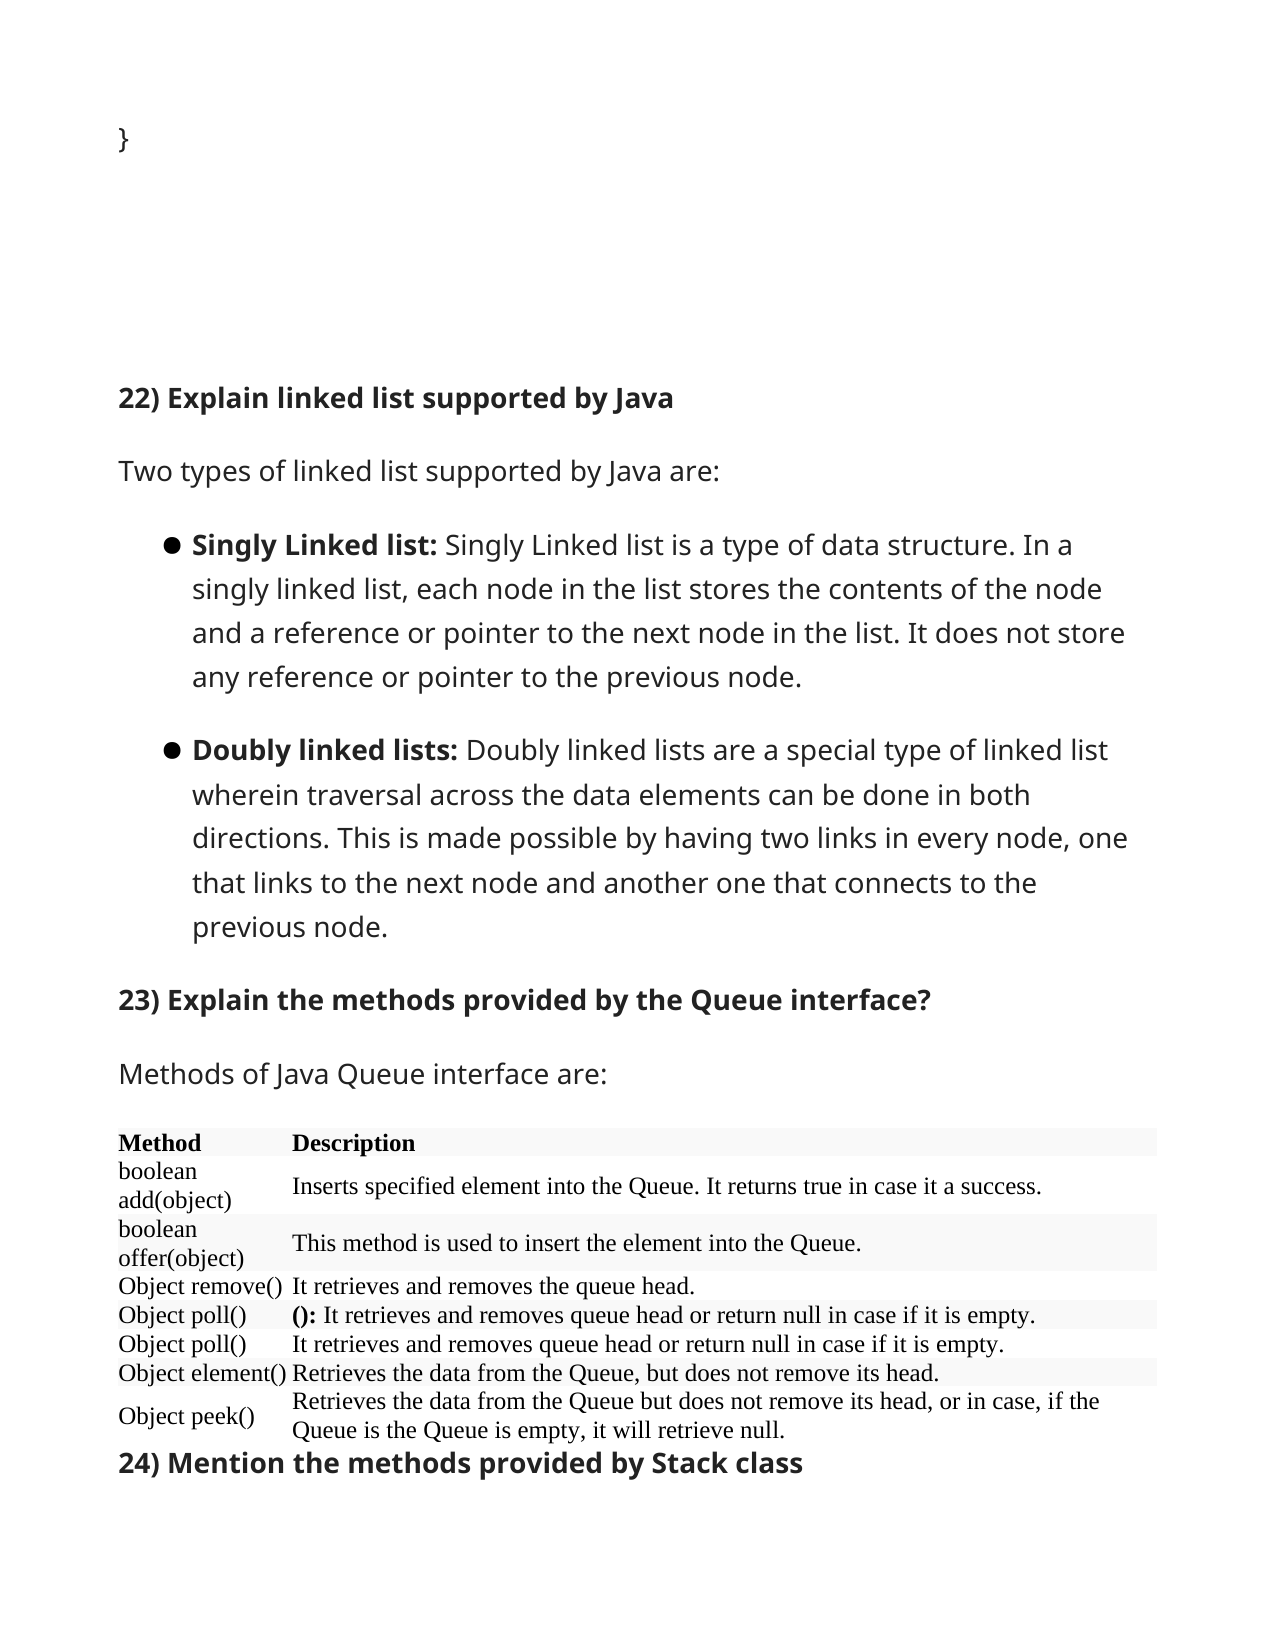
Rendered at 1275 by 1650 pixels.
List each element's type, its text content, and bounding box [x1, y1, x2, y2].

table_cell boolean offer(object) [118, 1214, 292, 1271]
table_cell Retrieves the data from the Queue, but does not remove its head. [292, 1358, 1157, 1386]
table_cell Retrieves the data from the Queue but does not remove its head, or in case, if the Queue is the Queue is empty, it will retrieve null. [292, 1386, 1157, 1444]
text Methods of Java Queue interface are: [118, 1054, 1157, 1092]
list Singly Linked list: Singly Linked list is a type of data structure. In a singly linked list, each node in the list stores the contents of the node and a reference or pointer to the next node in the list. It does not store any reference or pointer to the previous node. [162, 525, 1157, 696]
table_cell This method is used to insert the element into the Queue. [292, 1214, 1157, 1271]
table_cell Object poll() [118, 1300, 292, 1329]
text 23) Explain the methods provided by the Queue interface? [118, 981, 1157, 1019]
table_cell Object remove() [118, 1271, 292, 1300]
table_cell (): It retrieves and removes queue head or return null in case if it is empty. [292, 1300, 1157, 1329]
text 22) Explain linked list supported by Java [118, 334, 1157, 416]
table_cell boolean add(object) [118, 1156, 292, 1214]
table_cell It retrieves and removes the queue head. [292, 1271, 1157, 1300]
table_cell Object poll() [118, 1329, 292, 1358]
table_header Method [118, 1128, 292, 1156]
table_cell Inserts specified element into the Queue. It returns true in case it a success. [292, 1156, 1157, 1214]
table_cell Object element() [118, 1358, 292, 1386]
table_header Description [292, 1128, 1157, 1156]
text } [118, 118, 1157, 156]
text 24) Mention the methods provided by Stack class [118, 1444, 1157, 1482]
table_cell It retrieves and removes queue head or return null in case if it is empty. [292, 1329, 1157, 1358]
text Two types of linked list supported by Java are: [118, 451, 1157, 490]
list Doubly linked lists: Doubly linked lists are a special type of linked list wherein traversal across the data elements can be done in both directions. This is made possible by having two links in every node, one that links to the next node and another one that connects to the previous node. [162, 731, 1157, 945]
table_cell Object peek() [118, 1386, 292, 1444]
